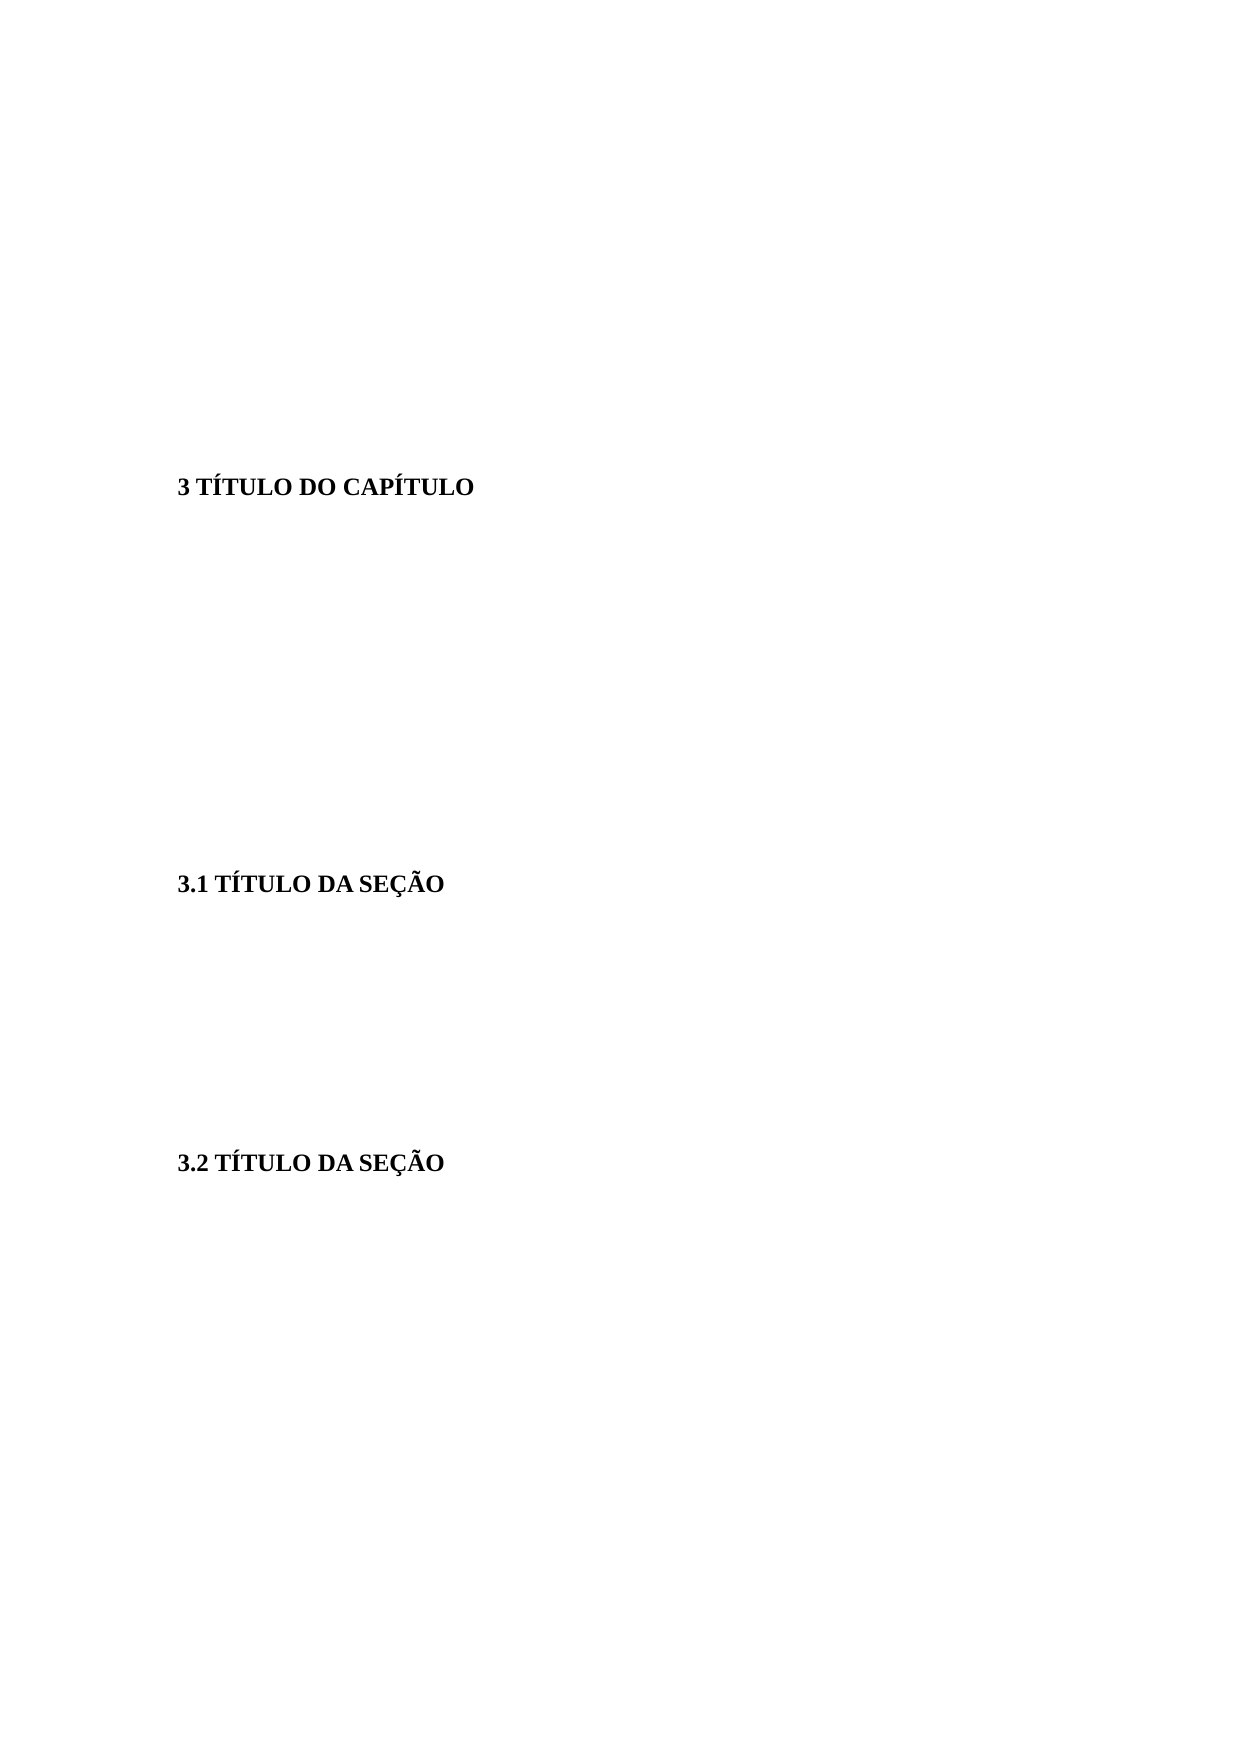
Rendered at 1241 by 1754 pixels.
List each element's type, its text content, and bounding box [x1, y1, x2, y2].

text 3.1 TÍTULO DA SEÇÃO [177, 869, 1122, 898]
text 3.2 TÍTULO DA SEÇÃO [177, 1148, 1122, 1176]
text 3 TÍTULO DO CAPÍTULO [177, 472, 1122, 501]
